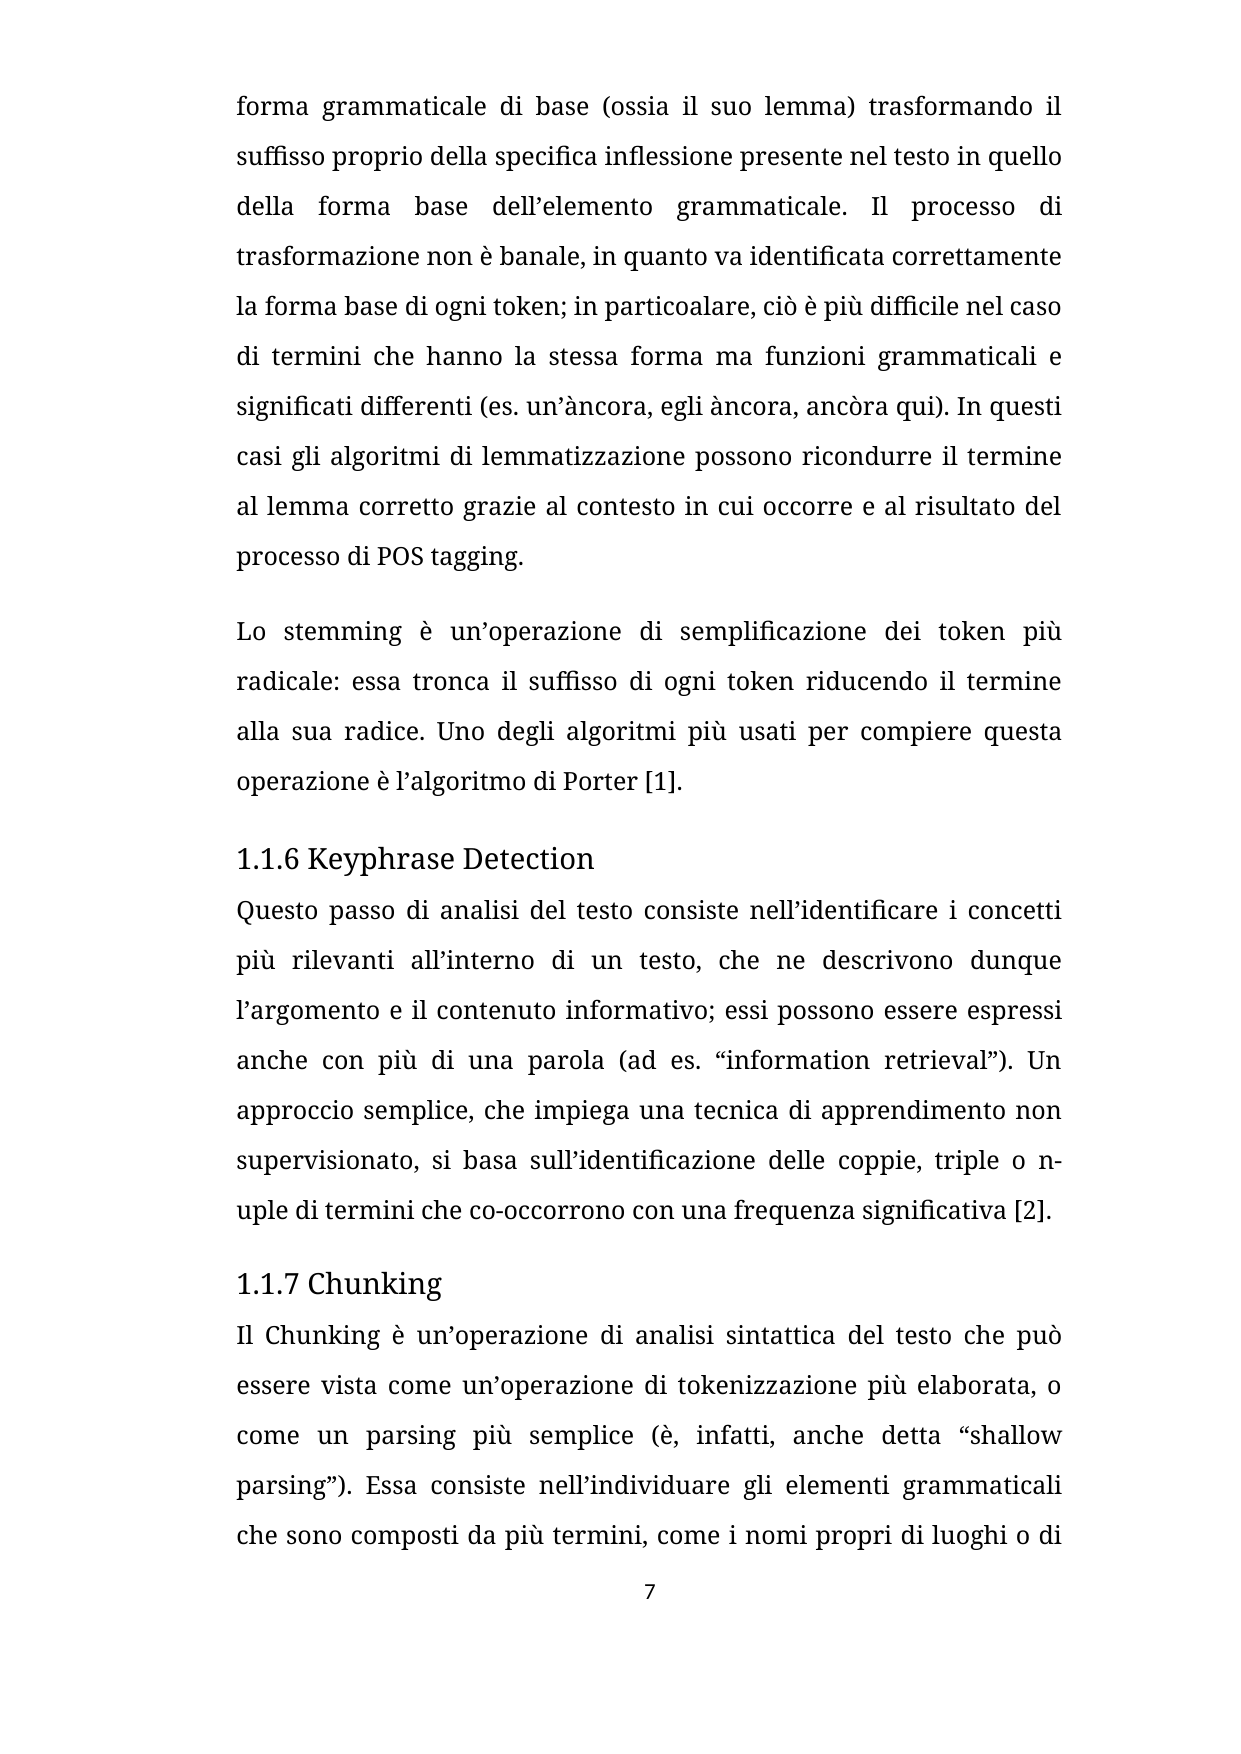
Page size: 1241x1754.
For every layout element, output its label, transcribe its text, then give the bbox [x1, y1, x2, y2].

text forma grammaticale di base (ossia il suo lemma) trasformando il suffisso proprio della specifica inflessione presente nel testo in quello della forma base dell’elemento grammaticale. Il processo di trasformazione non è banale, in quanto va identificata correttamente la forma base di ogni token; in particoalare, ciò è più difficile nel caso di termini che hanno la stessa forma ma funzioni grammaticali e significati differenti (es. un’àncora, egli àncora, ancòra qui). In questi casi gli algoritmi di lemmatizzazione possono ricondurre il termine al lemma corretto grazie al contesto in cui occorre e al risultato del processo di POS tagging. [236, 75, 1063, 575]
text Lo stemming è un’operazione di semplificazione dei token più radicale: essa tronca il suffisso di ogni token riducendo il termine alla sua radice. Uno degli algoritmi più usati per compiere questa operazione è l’algoritmo di Porter [1]. [236, 600, 1063, 800]
subtitle 1.1.6 Keyphrase Detection [236, 829, 1063, 879]
text Questo passo di analisi del testo consiste nell’identificare i concetti più rilevanti all’interno di un testo, che ne descrivono dunque l’argomento e il contenuto informativo; essi possono essere espressi anche con più di una parola (ad es. “information retrieval”). Un approccio semplice, che impiega una tecnica di apprendimento non supervisionato, si basa sull’identificazione delle coppie, triple o n-uple di termini che co-occorrono con una frequenza significativa [2]. [236, 879, 1063, 1229]
text 1.1.7 Chunking [236, 1254, 1063, 1304]
text Il Chunking è un’operazione di analisi sintattica del testo che può essere vista come un’operazione di tokenizzazione più elaborata, o come un parsing più semplice (è, infatti, anche detta “shallow parsing”). Essa consiste nell’individuare gli elementi grammaticali che sono composti da più termini, come i nomi propri di luoghi o di [236, 1304, 1063, 1554]
